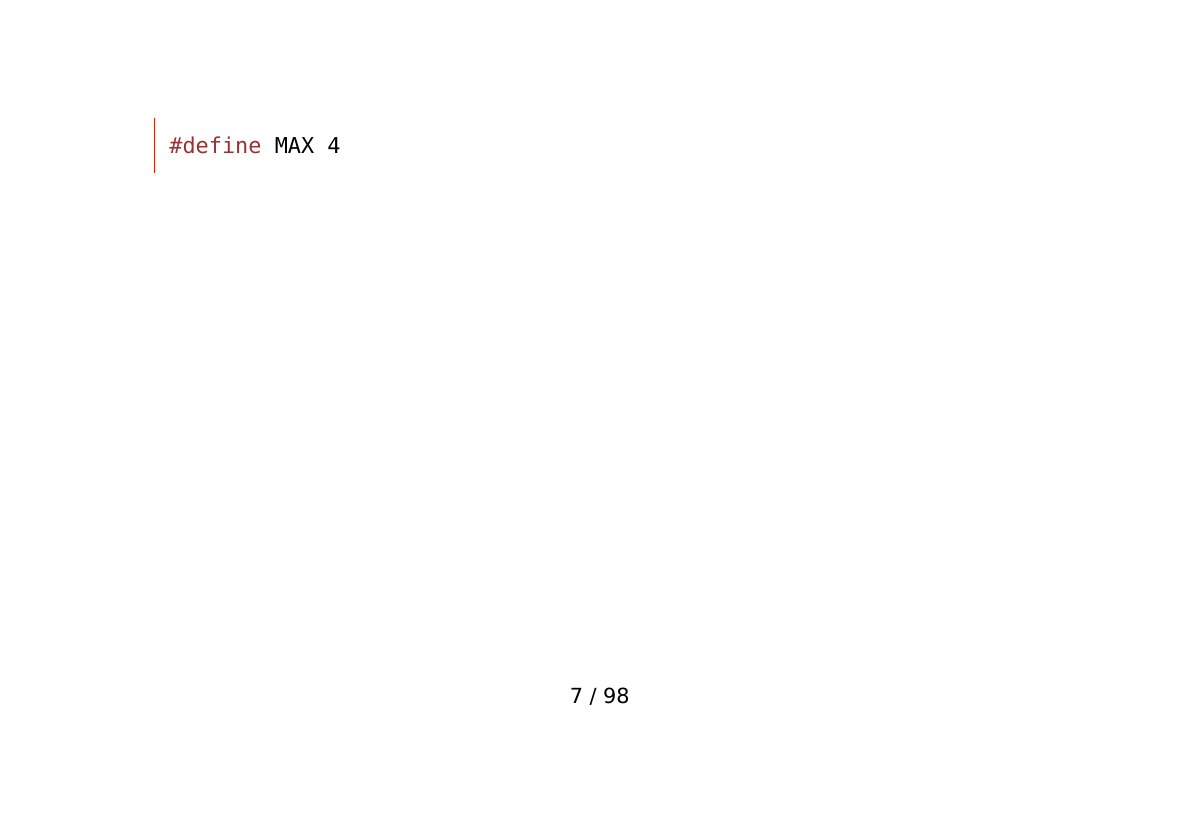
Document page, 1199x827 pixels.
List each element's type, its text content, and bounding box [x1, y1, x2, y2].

text #define MAX 4 [155, 118, 1081, 173]
